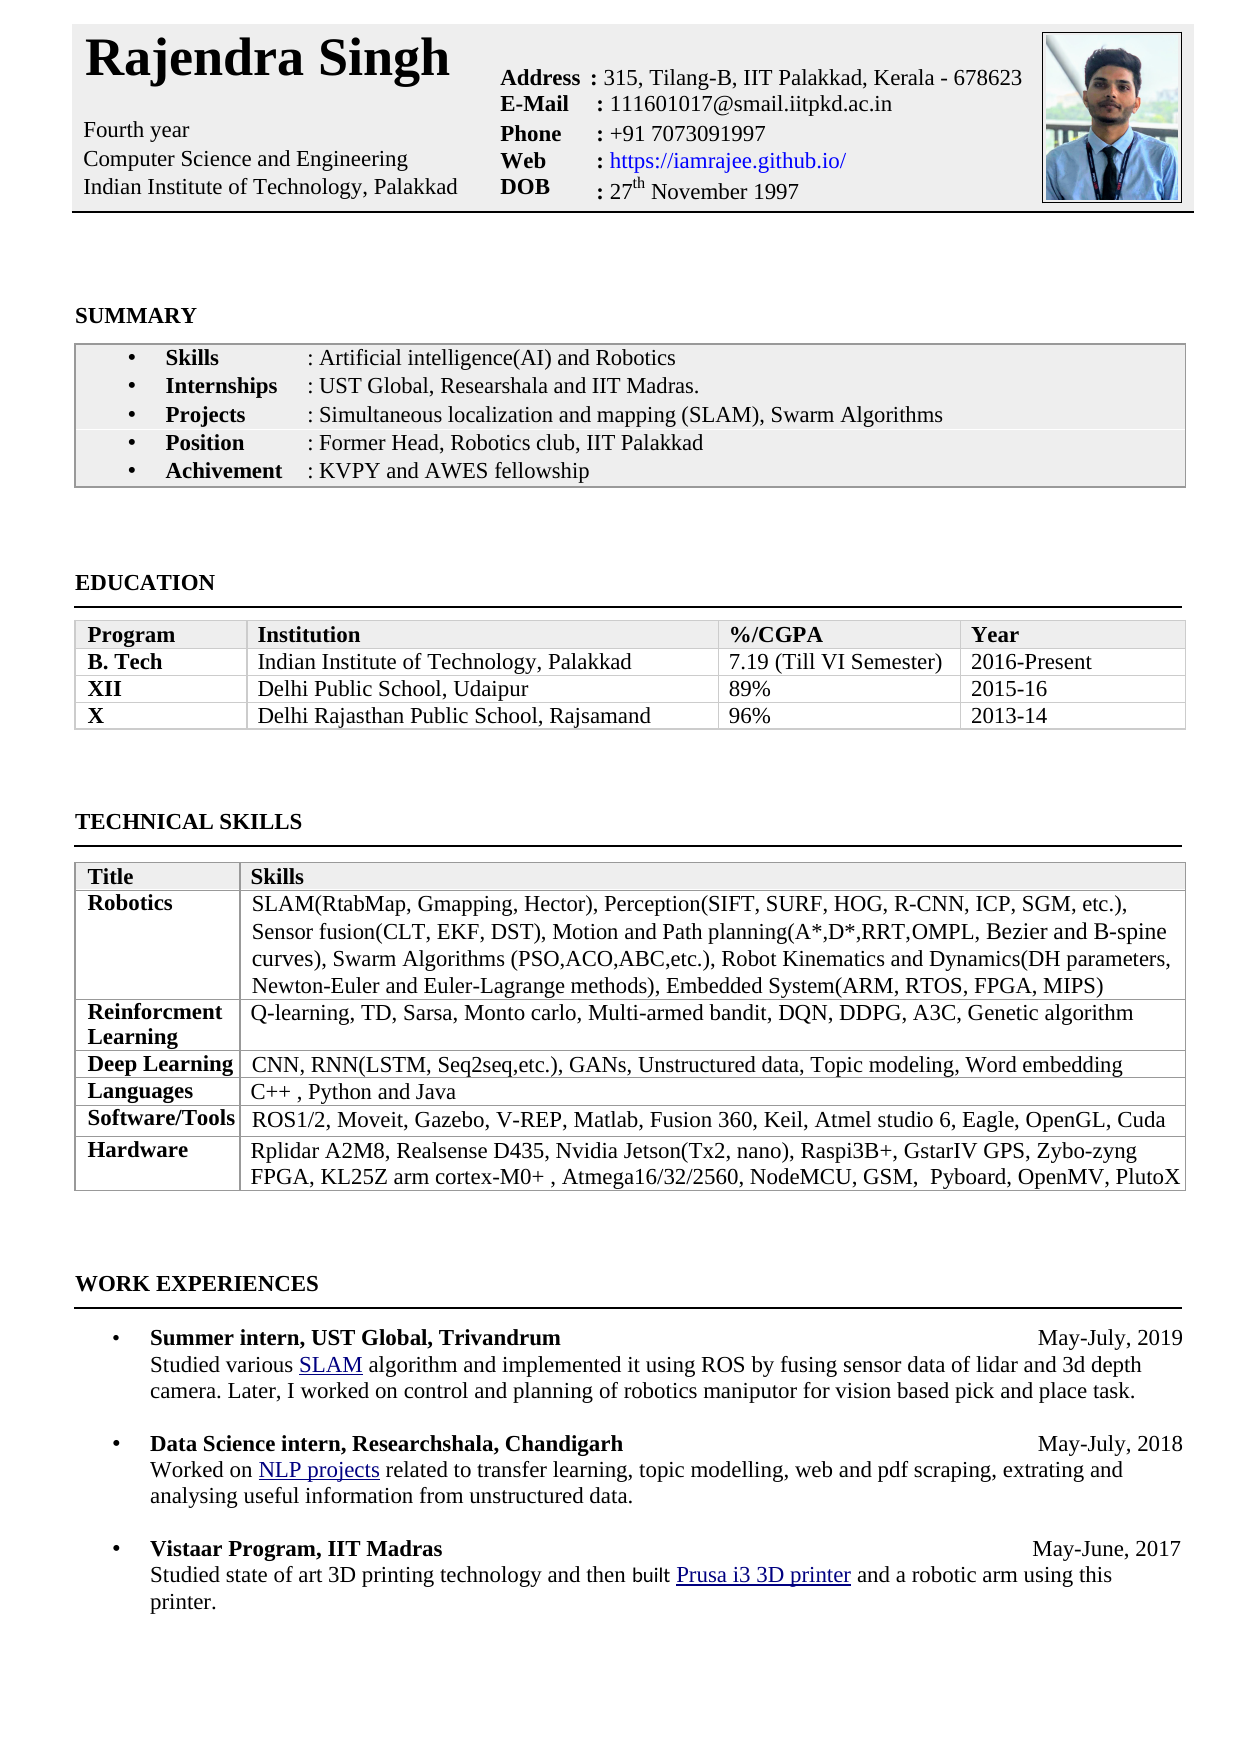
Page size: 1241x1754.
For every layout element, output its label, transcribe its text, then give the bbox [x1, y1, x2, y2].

table_cell : Former Head, Robotics club, IIT Palakkad [294, 430, 1185, 458]
table_cell : UST Global, Researshala and IIT Madras. [294, 373, 1185, 401]
table_cell 2013-14 [961, 703, 1185, 728]
text TECHNICAL SKILLS [75, 808, 1183, 834]
table_cell Computer Science and Engineering [72, 147, 500, 173]
table_header Institution [248, 621, 718, 648]
table_cell ROS1/2, Moveit, Gazebo, V-REP, Matlab, Fusion 360, Keil, Atmel studio 6, Eagle, OpenGL, Cuda [241, 1106, 1185, 1136]
table_cell Q-learning, TD, Sarsa, Monto carlo, Multi-armed bandit, DQN, DDPG, A3C, Genetic algorithm [241, 1000, 1185, 1050]
table_header %/CGPA [719, 621, 960, 648]
table_header Address [500, 24, 590, 90]
table_cell 96% [719, 703, 960, 728]
table_cell Achivement [76, 458, 294, 486]
table_header : Artificial intelligence(AI) and Robotics [294, 345, 1185, 373]
table_cell Delhi Rajasthan Public School, Rajsamand [248, 703, 718, 728]
table_cell : Simultaneous localization and mapping (SLAM), Swarm Algorithms [294, 401, 1185, 429]
list Studied state of art 3D printing technology and then built Prusa i3 3D printer and a robotic arm using this printer. [112, 1561, 1183, 1614]
list Data Science intern, Researchshala, Chandigarh May-July, 2018 [112, 1430, 1183, 1456]
table_cell : https://iamrajee.github.io/ [590, 147, 1042, 173]
table_cell Delhi Public School, Udaipur [248, 676, 718, 701]
text WORK EXPERIENCES [75, 1270, 1183, 1296]
table_cell CNN, RNN(LSTM, Seq2seq,etc.), GANs, Unstructured data, Topic modeling, Word embedding [241, 1051, 1185, 1077]
table_cell Web [500, 147, 590, 173]
text SUMMARY [75, 303, 1183, 329]
table_cell DOB [500, 173, 590, 211]
picture [1046, 35, 1178, 200]
list Worked on NLP projects related to transfer learning, topic modelling, web and pdf scraping, extrating and analysing useful information from unstructured data. [112, 1456, 1183, 1509]
table_cell 89% [719, 676, 960, 701]
table_cell Robotics [76, 891, 239, 998]
table_cell 2015-16 [961, 676, 1185, 701]
table_cell C++ , Python and Java [241, 1078, 1185, 1105]
table_cell 7.19 (Till VI Semester) [719, 649, 960, 675]
table_header [1043, 33, 1181, 202]
table_cell 2016-Present [961, 649, 1185, 675]
table_cell Software/Tools [76, 1106, 239, 1136]
table_cell Indian Institute of Technology, Palakkad [72, 173, 500, 211]
table_cell Internships [76, 373, 294, 401]
table_cell B. Tech [76, 649, 246, 675]
table_cell X [76, 703, 246, 728]
table_cell XII [76, 676, 246, 701]
table_header Title [76, 863, 239, 889]
table_header Skills [241, 863, 1185, 889]
list Summer intern, UST Global, Trivandrum May-July, 2019 [112, 1324, 1183, 1351]
table_header : 315, Tilang-B, IIT Palakkad, Kerala - 678623 [590, 24, 1194, 90]
table_cell Reinforcment Learning [76, 1000, 239, 1050]
text EDUCATION [75, 569, 1183, 595]
table_cell Indian Institute of Technology, Palakkad [248, 649, 718, 675]
table_cell Deep Learning [76, 1051, 239, 1077]
table_cell Rplidar A2M8, Realsense D435, Nvidia Jetson(Tx2, nano), Raspi3B+, GstarIV GPS, Zybo-zyng FPGA, KL25Z arm cortex-M0+ , Atmega16/32/2560, NodeMCU, GSM, Pyboard, OpenMV, PlutoX [241, 1137, 1185, 1190]
table_cell Projects [76, 401, 294, 429]
table_header Program [76, 621, 246, 648]
table_cell Languages [76, 1078, 239, 1105]
table_header Rajendra Singh [72, 24, 500, 90]
list Vistaar Program, IIT Madras May-June, 2017 [112, 1535, 1183, 1561]
table_cell Hardware [76, 1137, 239, 1190]
table_cell Position [76, 430, 294, 458]
table_cell E-Mail Phone [500, 90, 590, 147]
table_cell SLAM(RtabMap, Gmapping, Hector), Perception(SIFT, SURF, HOG, R-CNN, ICP, SGM, etc.), Sensor fusion(CLT, EKF, DST), Motion and Path planning(A*,D*,RRT,OMPL, Bezier and B-spine curves), Swarm Algorithms (PSO,ACO,ABC,etc.), Robot Kinematics and Dynamics(DH parameters, Newton-Euler and Euler-Lagrange methods), Embedded System(ARM, RTOS, FPGA, MIPS) [241, 891, 1185, 998]
table_header Year [961, 621, 1185, 648]
table_cell : 111601017@smail.iitpkd.ac.in : +91 7073091997 [590, 90, 1042, 147]
list Studied various SLAM algorithm and implemented it using ROS by fusing sensor data of lidar and 3d depth camera. Later, I worked on control and planning of robotics maniputor for vision based pick and place task. [112, 1351, 1183, 1403]
table_header Skills [76, 345, 294, 373]
table_cell : 27th November 1997 [590, 173, 1194, 211]
table_cell Fourth year [72, 90, 500, 147]
table_cell : KVPY and AWES fellowship [294, 458, 1185, 486]
